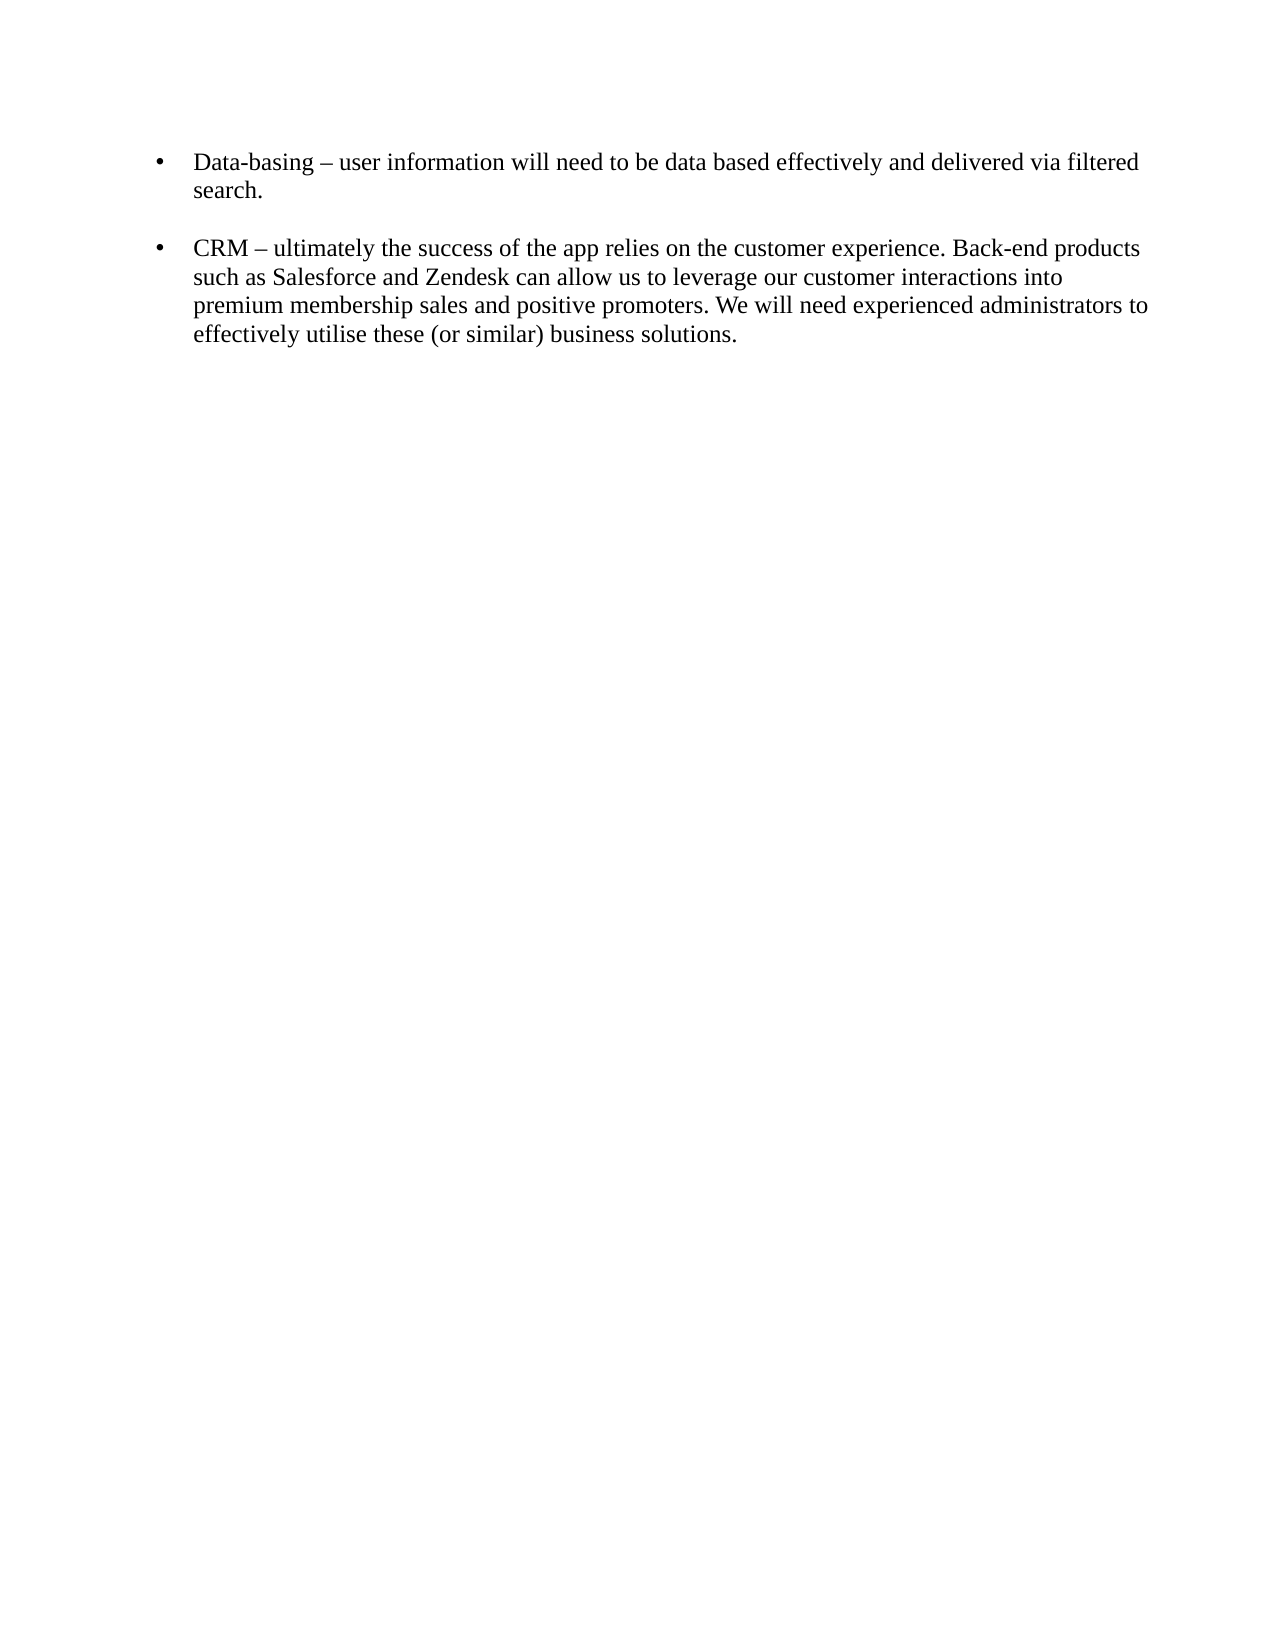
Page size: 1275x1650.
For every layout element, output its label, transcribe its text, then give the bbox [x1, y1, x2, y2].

list Data-basing – user information will need to be data based effectively and delivered via filtered search. [156, 147, 1157, 204]
list CRM – ultimately the success of the app relies on the customer experience. Back-end products such as Salesforce and Zendesk can allow us to leverage our customer interactions into premium membership sales and positive promoters. We will need experienced administrators to effectively utilise these (or similar) business solutions. [156, 233, 1157, 348]
